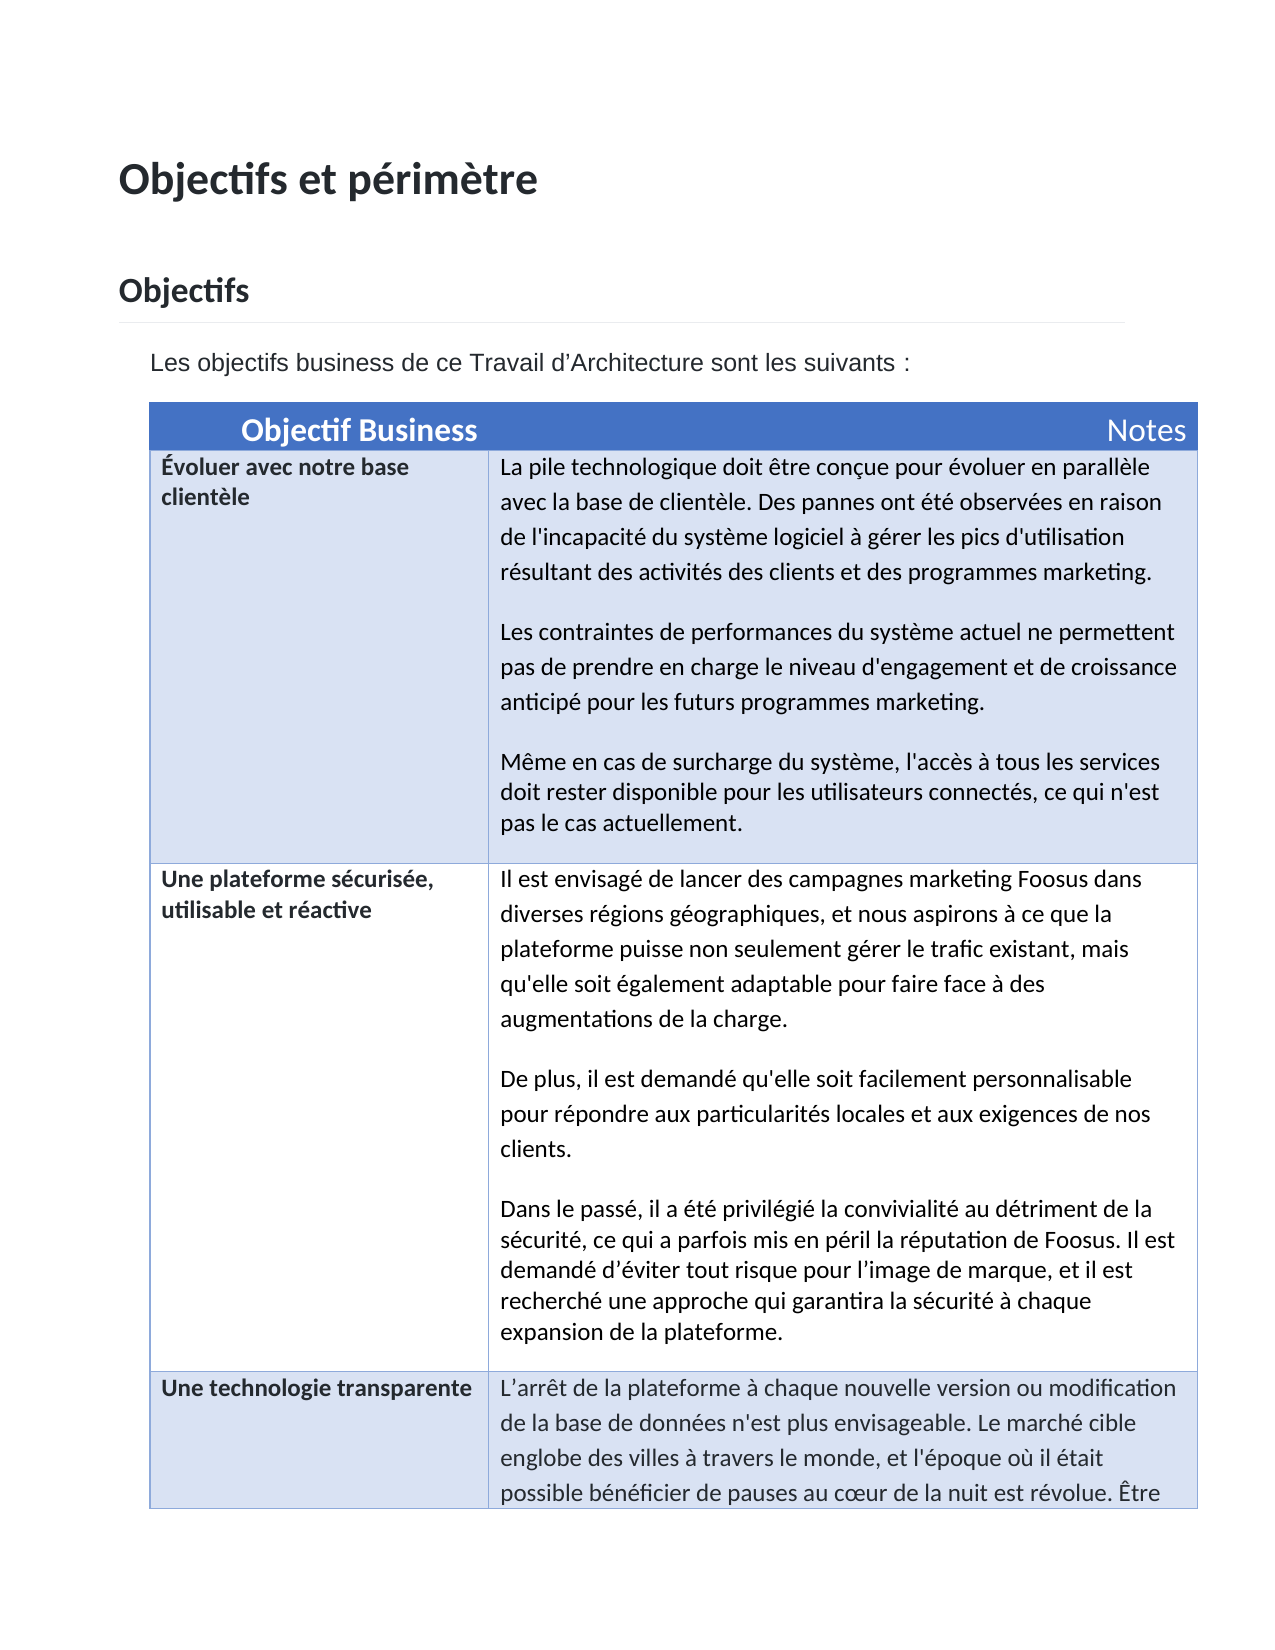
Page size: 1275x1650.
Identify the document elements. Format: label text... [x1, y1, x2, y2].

table_cell Une technologie transparente [151, 1372, 488, 1508]
text Les objectifs business de ce Travail d’Architecture sont les suivants : [150, 348, 1125, 377]
table_cell La pile technologique doit être conçue pour évoluer en parallèle avec la base de clientèle. Des pannes ont été observées en raison de l'incapacité du système logiciel à gérer les pics d'utilisation résultant des activités des clients et des programmes marketing. Les contraintes de performances du système actuel ne permettent pas de prendre en charge le niveau d'engagement et de croissance anticipé pour les futurs programmes marketing. Même en cas de surcharge du système, l'accès à tous les services doit rester disponible pour les utilisateurs connectés, ce qui n'est pas le cas actuellement. [489, 451, 1197, 863]
table_header Notes [489, 403, 1197, 450]
subtitle Objectifs [119, 268, 1125, 322]
table_cell Il est envisagé de lancer des campagnes marketing Foosus dans diverses régions géographiques, et nous aspirons à ce que la plateforme puisse non seulement gérer le trafic existant, mais qu'elle soit également adaptable pour faire face à des augmentations de la charge. De plus, il est demandé qu'elle soit facilement personnalisable pour répondre aux particularités locales et aux exigences de nos clients. Dans le passé, il a été privilégié la convivialité au détriment de la sécurité, ce qui a parfois mis en péril la réputation de Foosus. Il est demandé d’éviter tout risque pour l’image de marque, et il est recherché une approche qui garantira la sécurité à chaque expansion de la plateforme. [489, 864, 1197, 1371]
table_cell L’arrêt de la plateforme à chaque nouvelle version ou modification de la base de données n'est plus envisageable. Le marché cible englobe des villes à travers le monde, et l'époque où il était possible bénéficier de pauses au cœur de la nuit est révolue. Être [489, 1372, 1197, 1508]
table_cell Une plateforme sécurisée, utilisable et réactive [151, 864, 488, 1371]
table_header Objectif Business [151, 403, 489, 450]
table_cell Évoluer avec notre base clientèle [151, 451, 488, 863]
subtitle Objectifs et périmètre [119, 150, 1125, 206]
